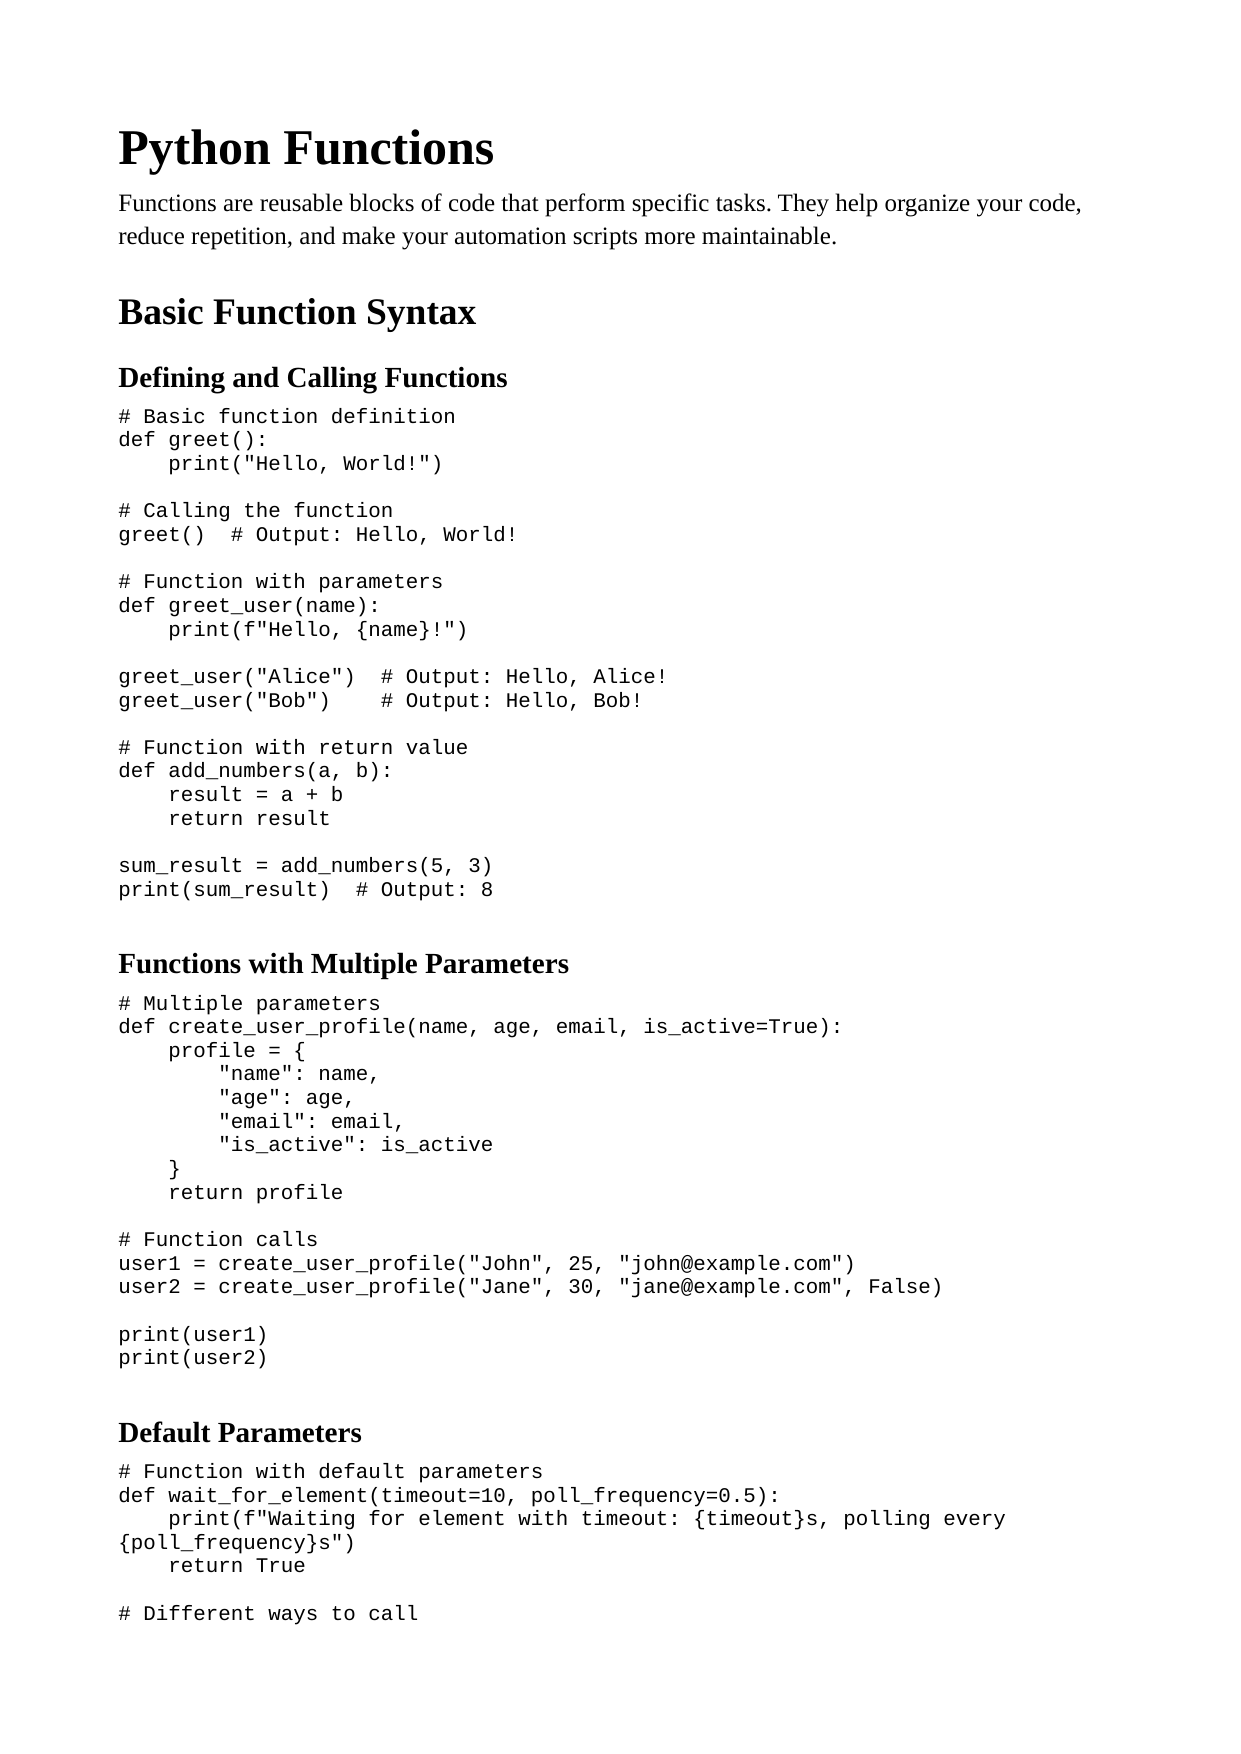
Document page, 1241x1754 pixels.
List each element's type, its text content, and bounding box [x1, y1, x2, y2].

text def wait_for_element(timeout=10, poll_frequency=0.5): [118, 1484, 1122, 1508]
subtitle Defining and Calling Functions [118, 360, 1122, 393]
text "email": email, [118, 1111, 1122, 1134]
text # Calling the function [118, 500, 1122, 524]
text Functions are reusable blocks of code that perform specific tasks. They help organize your code, reduce repetition, and make your automation scripts more maintainable. [118, 188, 1122, 250]
text # Basic function definition [118, 406, 1122, 429]
text greet_user("Alice") # Output: Hello, Alice! [118, 666, 1122, 689]
text "name": name, [118, 1063, 1122, 1087]
text # Multiple parameters [118, 992, 1122, 1016]
text "age": age, [118, 1087, 1122, 1111]
text } [118, 1158, 1122, 1182]
subtitle Python Functions [118, 118, 1122, 176]
text profile = { [118, 1040, 1122, 1063]
text greet_user("Bob") # Output: Hello, Bob! [118, 689, 1122, 713]
text "is_active": is_active [118, 1134, 1122, 1158]
text # Function with parameters [118, 571, 1122, 595]
subtitle Basic Function Syntax [118, 289, 1122, 333]
text print(user1) [118, 1323, 1122, 1347]
text return profile [118, 1182, 1122, 1205]
text print(sum_result) # Output: 8 [118, 879, 1122, 902]
subtitle Functions with Multiple Parameters [118, 946, 1122, 980]
text print(f"Hello, {name}!") [118, 619, 1122, 642]
text user1 = create_user_profile("John", 25, "john@example.com") [118, 1253, 1122, 1276]
text print(f"Waiting for element with timeout: {timeout}s, polling every {poll_frequency}s") [118, 1508, 1122, 1556]
text print("Hello, World!") [118, 453, 1122, 477]
text greet() # Output: Hello, World! [118, 524, 1122, 548]
text sum_result = add_numbers(5, 3) [118, 855, 1122, 879]
subtitle Default Parameters [118, 1415, 1122, 1448]
text print(user2) [118, 1347, 1122, 1371]
text return result [118, 808, 1122, 831]
text def create_user_profile(name, age, email, is_active=True): [118, 1016, 1122, 1040]
text # Function calls [118, 1229, 1122, 1253]
text result = a + b [118, 784, 1122, 808]
text # Function with default parameters [118, 1461, 1122, 1484]
text return True [118, 1556, 1122, 1579]
text # Different ways to call [118, 1603, 1122, 1626]
text def greet_user(name): [118, 595, 1122, 619]
text user2 = create_user_profile("Jane", 30, "jane@example.com", False) [118, 1276, 1122, 1300]
text def greet(): [118, 429, 1122, 453]
text def add_numbers(a, b): [118, 761, 1122, 784]
text # Function with return value [118, 737, 1122, 761]
